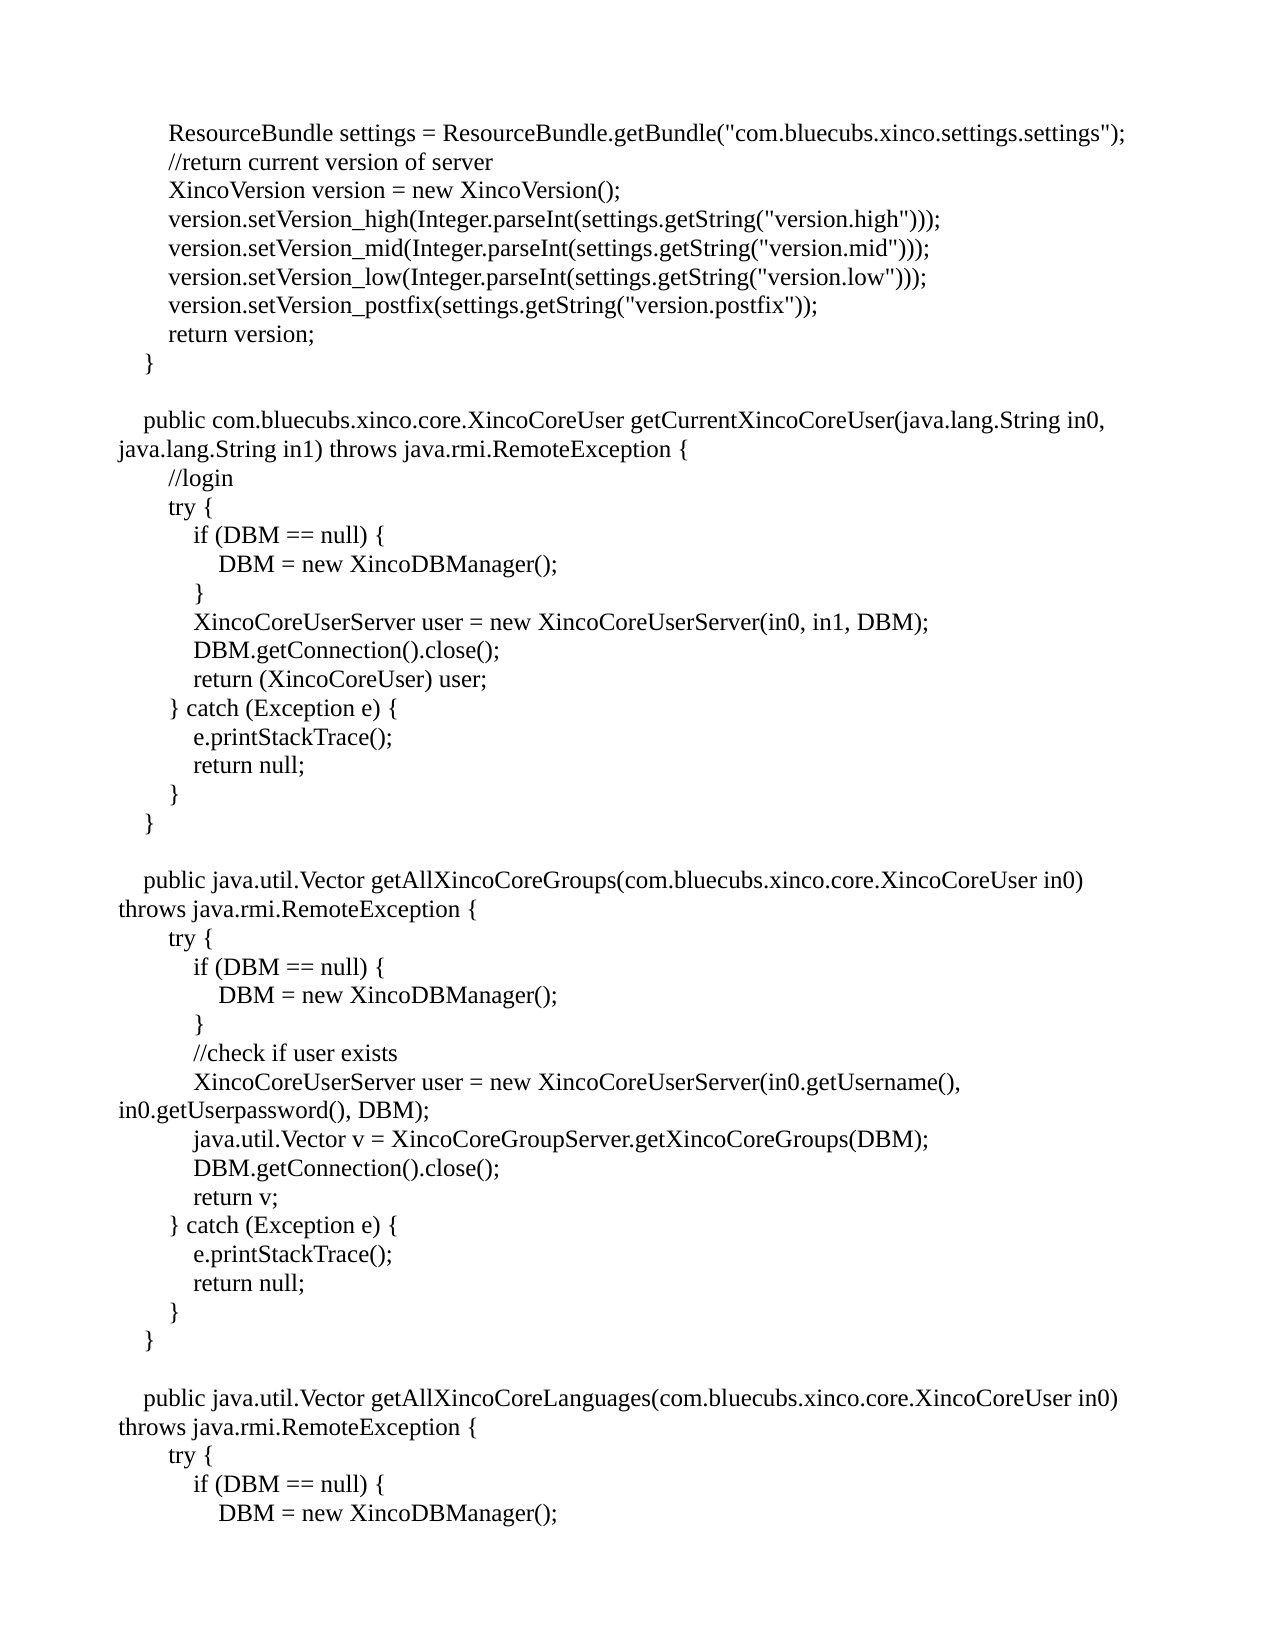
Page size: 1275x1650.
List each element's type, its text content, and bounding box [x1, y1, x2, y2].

text if (DBM == null) { [118, 952, 1157, 981]
text version.setVersion_mid(Integer.parseInt(settings.getString("version.mid"))); [118, 233, 1157, 262]
text //login [118, 463, 1157, 492]
text try { [118, 1441, 1157, 1469]
text } [118, 1326, 1157, 1354]
text } [118, 348, 1157, 377]
text //check if user exists [118, 1038, 1157, 1067]
text XincoCoreUserServer user = new XincoCoreUserServer(in0.getUsername(), in0.getUserpassword(), DBM); [118, 1067, 1157, 1124]
text public java.util.Vector getAllXincoCoreGroups(com.bluecubs.xinco.core.XincoCoreUser in0) throws java.rmi.RemoteException { [118, 866, 1157, 923]
text return (XincoCoreUser) user; [118, 664, 1157, 693]
text XincoVersion version = new XincoVersion(); [118, 176, 1157, 204]
text java.util.Vector v = XincoCoreGroupServer.getXincoCoreGroups(DBM); [118, 1124, 1157, 1153]
text } catch (Exception e) { [118, 693, 1157, 722]
text version.setVersion_postfix(settings.getString("version.postfix")); [118, 291, 1157, 319]
text e.printStackTrace(); [118, 1239, 1157, 1268]
text public java.util.Vector getAllXincoCoreLanguages(com.bluecubs.xinco.core.XincoCoreUser in0) throws java.rmi.RemoteException { [118, 1383, 1157, 1441]
text DBM = new XincoDBManager(); [118, 981, 1157, 1009]
text version.setVersion_low(Integer.parseInt(settings.getString("version.low"))); [118, 262, 1157, 291]
text version.setVersion_high(Integer.parseInt(settings.getString("version.high"))); [118, 204, 1157, 233]
text XincoCoreUserServer user = new XincoCoreUserServer(in0, in1, DBM); [118, 607, 1157, 636]
text } catch (Exception e) { [118, 1211, 1157, 1239]
text } [118, 779, 1157, 808]
text if (DBM == null) { [118, 521, 1157, 549]
text try { [118, 923, 1157, 952]
text //return current version of server [118, 147, 1157, 176]
text if (DBM == null) { [118, 1469, 1157, 1498]
text DBM = new XincoDBManager(); [118, 1498, 1157, 1527]
text } [118, 1297, 1157, 1326]
text return v; [118, 1182, 1157, 1211]
text DBM.getConnection().close(); [118, 1153, 1157, 1182]
text e.printStackTrace(); [118, 722, 1157, 751]
text DBM = new XincoDBManager(); [118, 549, 1157, 578]
text return null; [118, 1268, 1157, 1297]
text return version; [118, 319, 1157, 348]
text public com.bluecubs.xinco.core.XincoCoreUser getCurrentXincoCoreUser(java.lang.String in0, java.lang.String in1) throws java.rmi.RemoteException { [118, 406, 1157, 463]
text } [118, 808, 1157, 837]
text try { [118, 492, 1157, 521]
text } [118, 1009, 1157, 1038]
text return null; [118, 751, 1157, 779]
text DBM.getConnection().close(); [118, 636, 1157, 664]
text } [118, 578, 1157, 607]
text ResourceBundle settings = ResourceBundle.getBundle("com.bluecubs.xinco.settings.settings"); [118, 118, 1157, 147]
